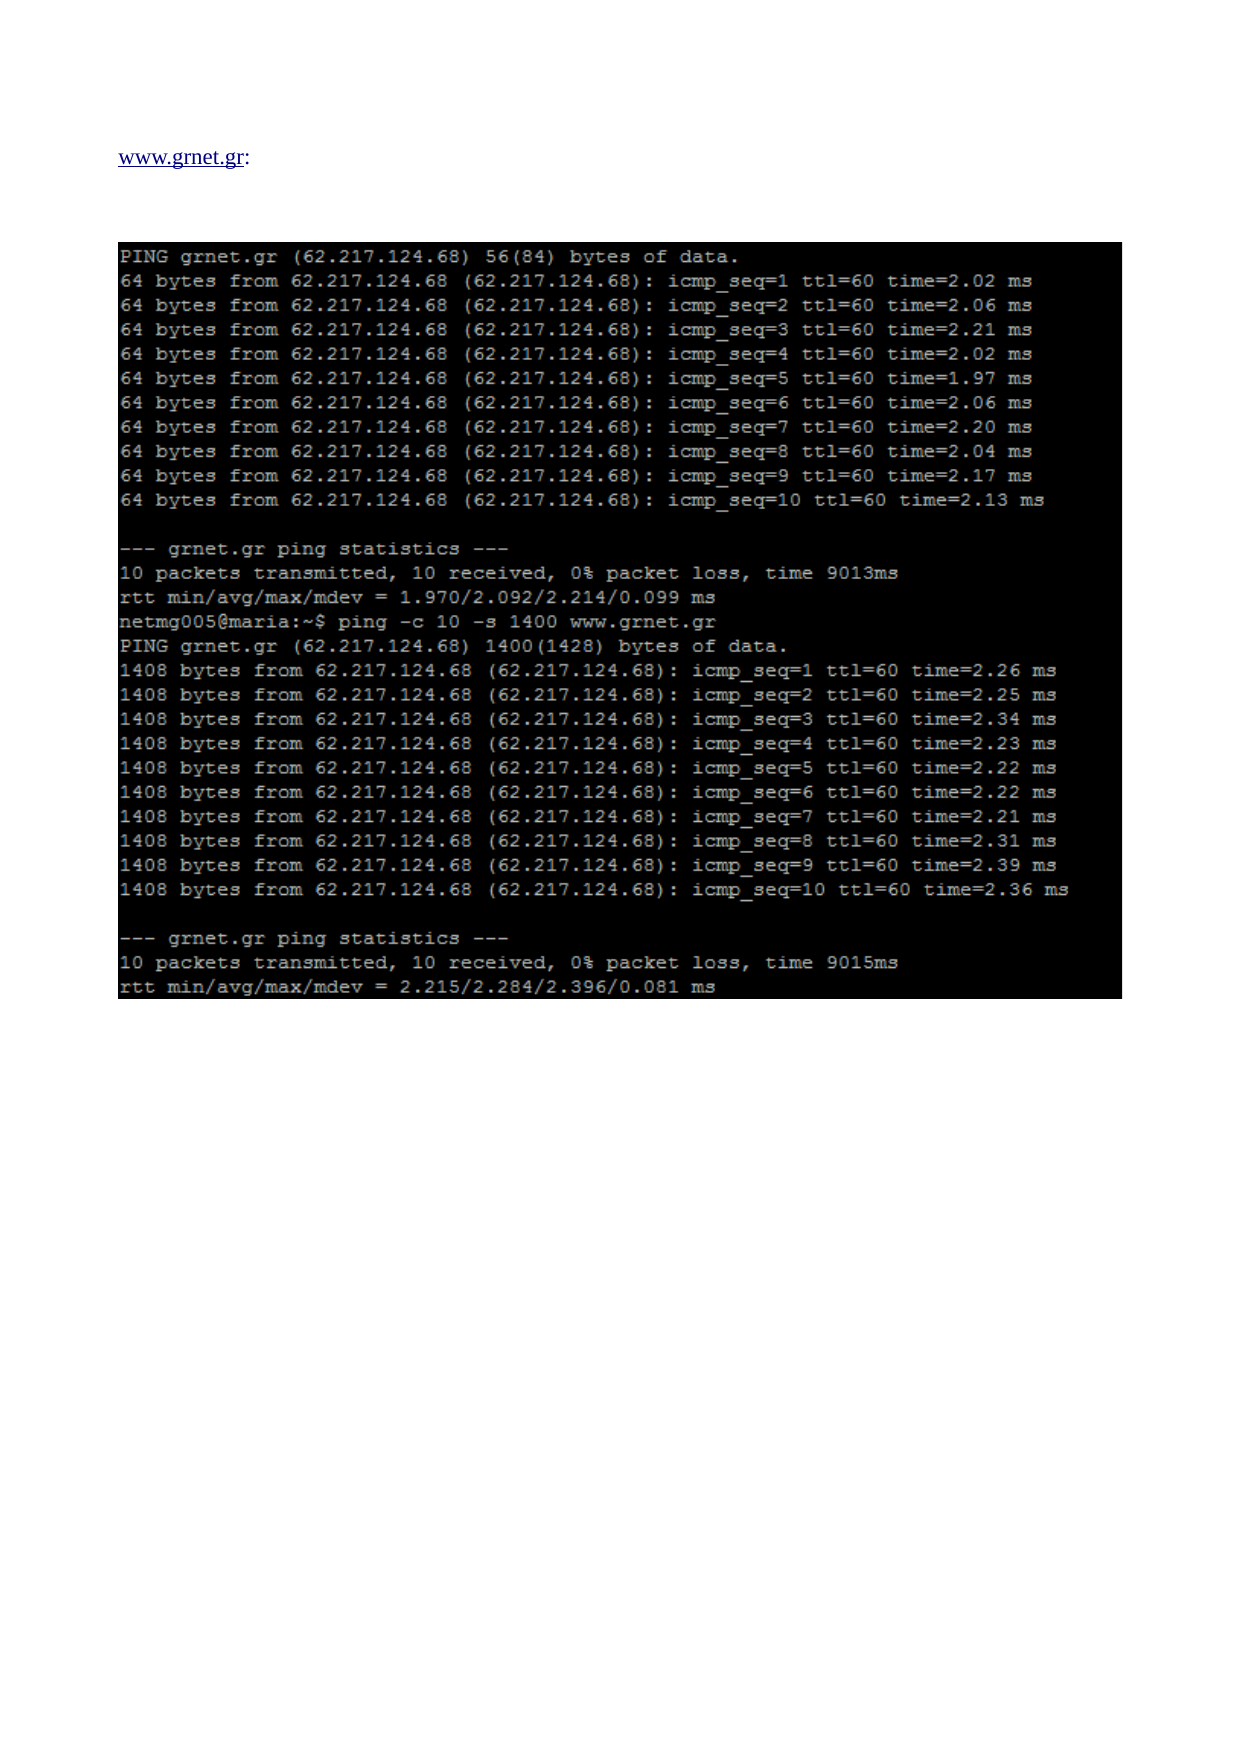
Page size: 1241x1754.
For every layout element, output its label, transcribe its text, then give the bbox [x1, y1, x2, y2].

picture [118, 242, 1123, 999]
text www.grnet.gr: [118, 143, 1122, 169]
